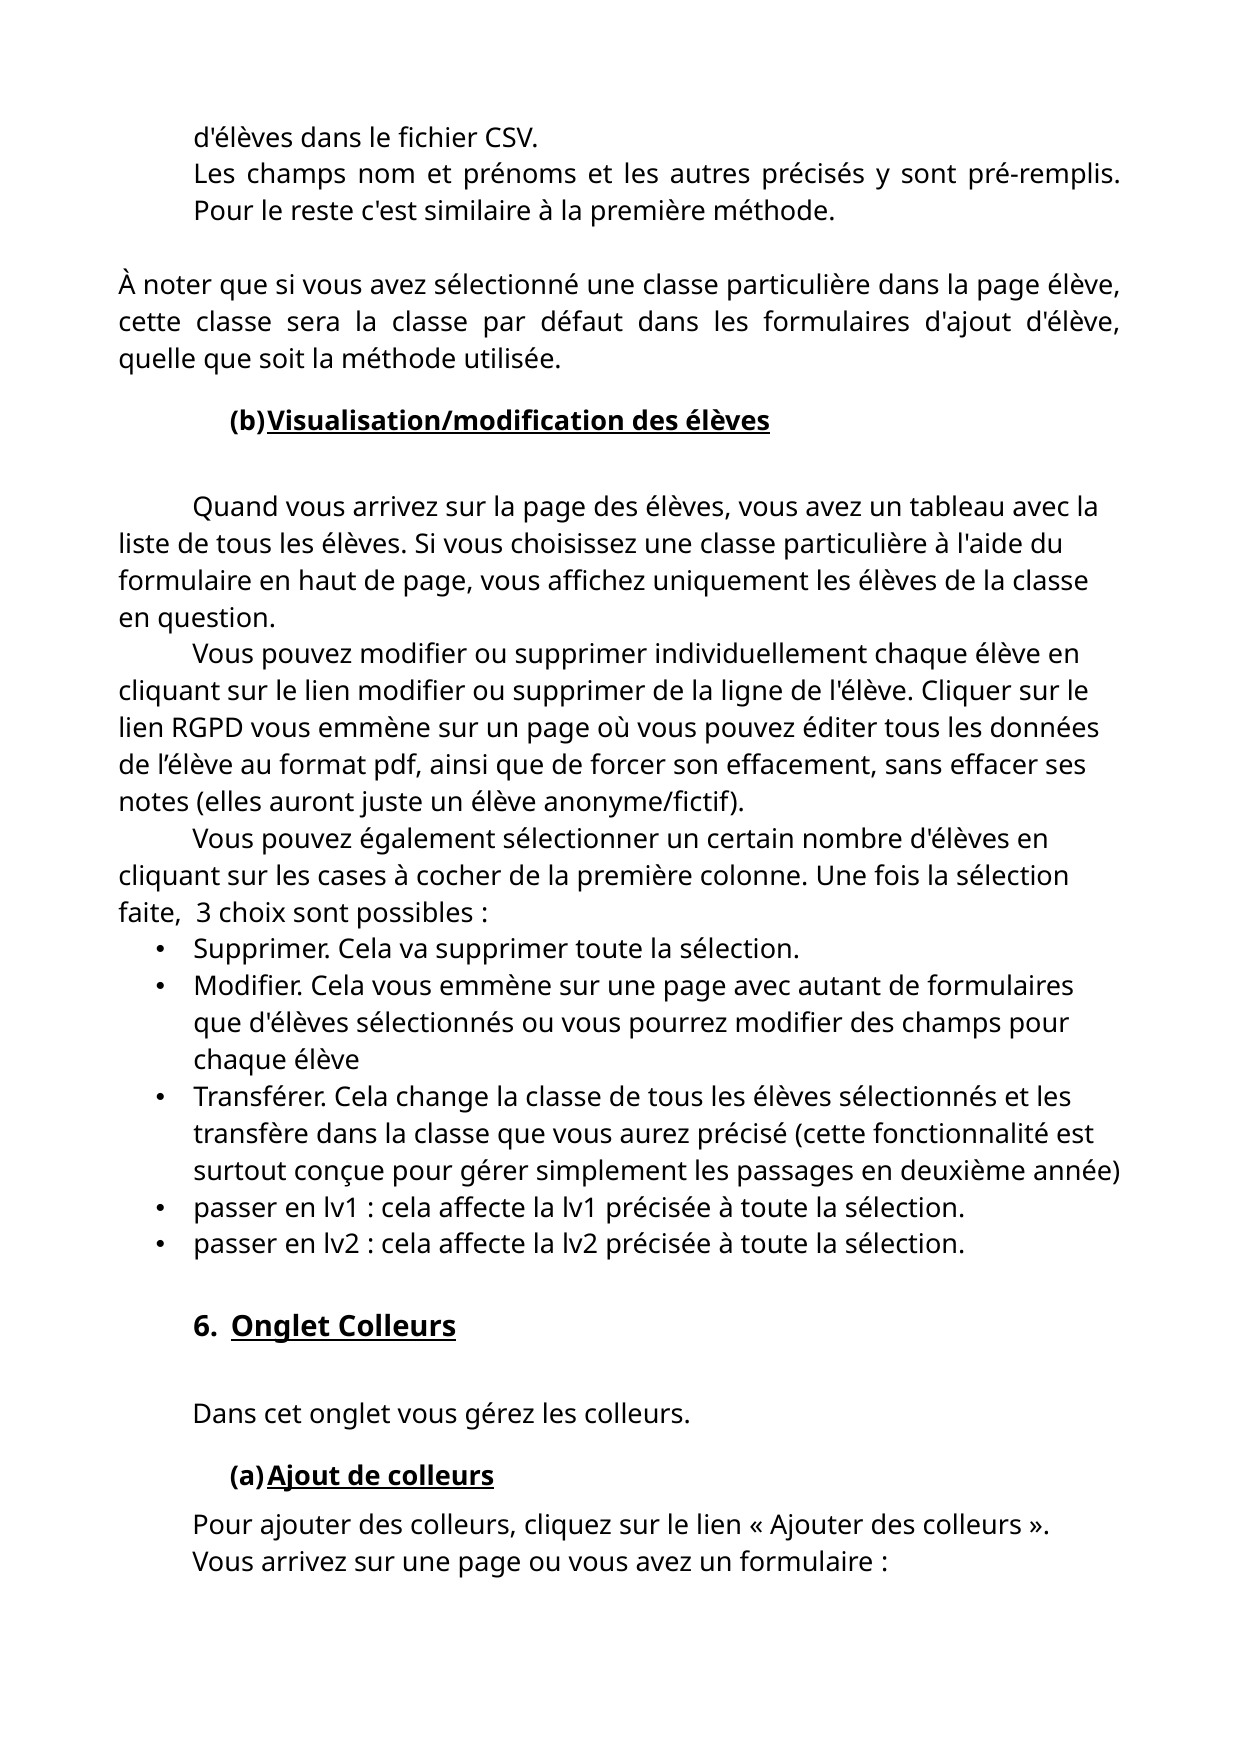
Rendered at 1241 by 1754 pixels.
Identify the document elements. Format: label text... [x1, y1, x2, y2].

list Modifier. Cela vous emmène sur une page avec autant de formulaires que d'élèves sélectionnés ou vous pourrez modifier des champs pour chaque élève [156, 967, 1122, 1077]
list passer en lv1 : cela affecte la lv1 précisée à toute la sélection. [156, 1188, 1122, 1225]
list passer en lv2 : cela affecte la lv2 précisée à toute la sélection. [156, 1225, 1122, 1262]
text Quand vous arrivez sur la page des élèves, vous avez un tableau avec la liste de tous les élèves. Si vous choisissez une classe particulière à l'aide du formulaire en haut de page, vous affichez uniquement les élèves de la classe en question. [118, 487, 1122, 635]
list Supprimer. Cela va supprimer toute la sélection. [156, 930, 1122, 967]
text Dans cet onglet vous gérez les colleurs. [118, 1394, 1122, 1431]
subtitle Visualisation/modification des élèves [229, 401, 1122, 438]
text Pour ajouter des colleurs, cliquez sur le lien « Ajouter des colleurs ». [118, 1505, 1122, 1542]
text Vous pouvez modifier ou supprimer individuellement chaque élève en cliquant sur le lien modifier ou supprimer de la ligne de l'élève. Cliquer sur le lien RGPD vous emmène sur un page où vous pouvez éditer tous les données de l’élève au format pdf, ainsi que de forcer son effacement, sans effacer ses notes (elles auront juste un élève anonyme/fictif). [118, 635, 1122, 819]
list Les champs nom et prénoms et les autres précisés y sont pré-remplis. Pour le reste c'est similaire à la première méthode. [156, 155, 1122, 229]
subtitle Onglet Colleurs [193, 1305, 1122, 1345]
text Vous pouvez également sélectionner un certain nombre d'élèves en cliquant sur les cases à cocher de la première colonne. Une fois la sélection faite, 3 choix sont possibles : [118, 819, 1122, 930]
text Vous arrivez sur une page ou vous avez un formulaire : [118, 1542, 1122, 1579]
list d'élèves dans le fichier CSV. [156, 118, 1122, 155]
list Transférer. Cela change la classe de tous les élèves sélectionnés et les transfère dans la classe que vous aurez précisé (cette fonctionnalité est surtout conçue pour gérer simplement les passages en deuxième année) [156, 1077, 1122, 1188]
subtitle Ajout de colleurs [229, 1456, 1122, 1493]
text À noter que si vous avez sélectionné une classe particulière dans la page élève, cette classe sera la classe par défaut dans les formulaires d'ajout d'élève, quelle que soit la méthode utilisée. [118, 266, 1122, 376]
